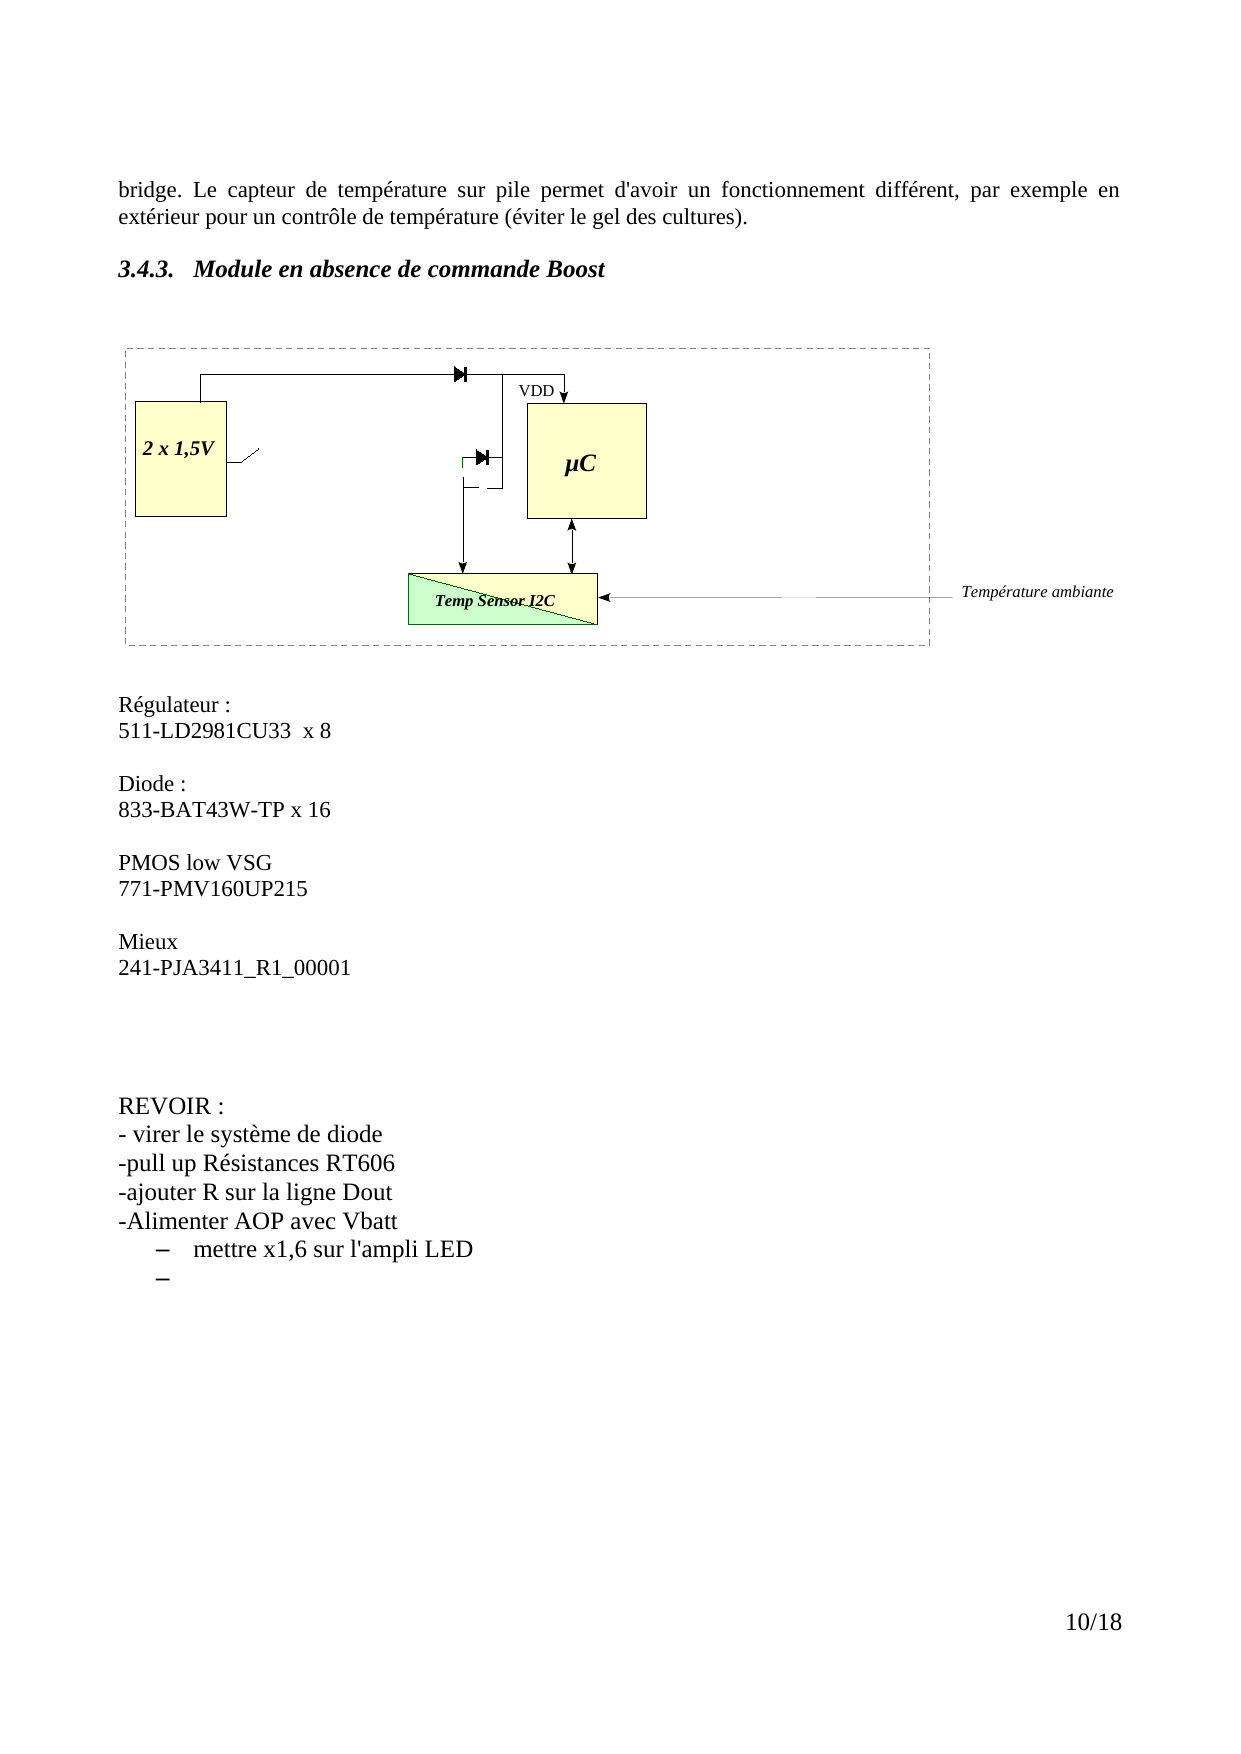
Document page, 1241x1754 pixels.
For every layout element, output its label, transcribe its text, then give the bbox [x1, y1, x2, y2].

text REVOIR : [118, 1091, 1122, 1119]
text 833-BAT43W-TP x 16 [118, 796, 1122, 822]
list mettre x1,6 sur l'ampli LED [156, 1234, 1122, 1263]
text 771-PMV160UP215 [118, 875, 1122, 901]
text Mieux [118, 928, 1122, 954]
text - virer le système de diode [118, 1119, 1122, 1148]
text Diode : [118, 770, 1122, 796]
text 241-PJA3411_R1_00001 [118, 954, 1122, 981]
text 511-LD2981CU33 x 8 [118, 717, 1122, 743]
text Régulateur : [118, 691, 1122, 717]
text -Alimenter AOP avec Vbatt [118, 1206, 1122, 1234]
text -ajouter R sur la ligne Dout [118, 1177, 1122, 1206]
text -pull up Résistances RT606 [118, 1148, 1122, 1177]
text PMOS low VSG [118, 849, 1122, 875]
subtitle Module en absence de commande Boost [118, 254, 1122, 283]
text bridge. Le capteur de température sur pile permet d'avoir un fonctionnement différent, par exemple en extérieur pour un contrôle de température (éviter le gel des cultures). [118, 176, 1122, 229]
